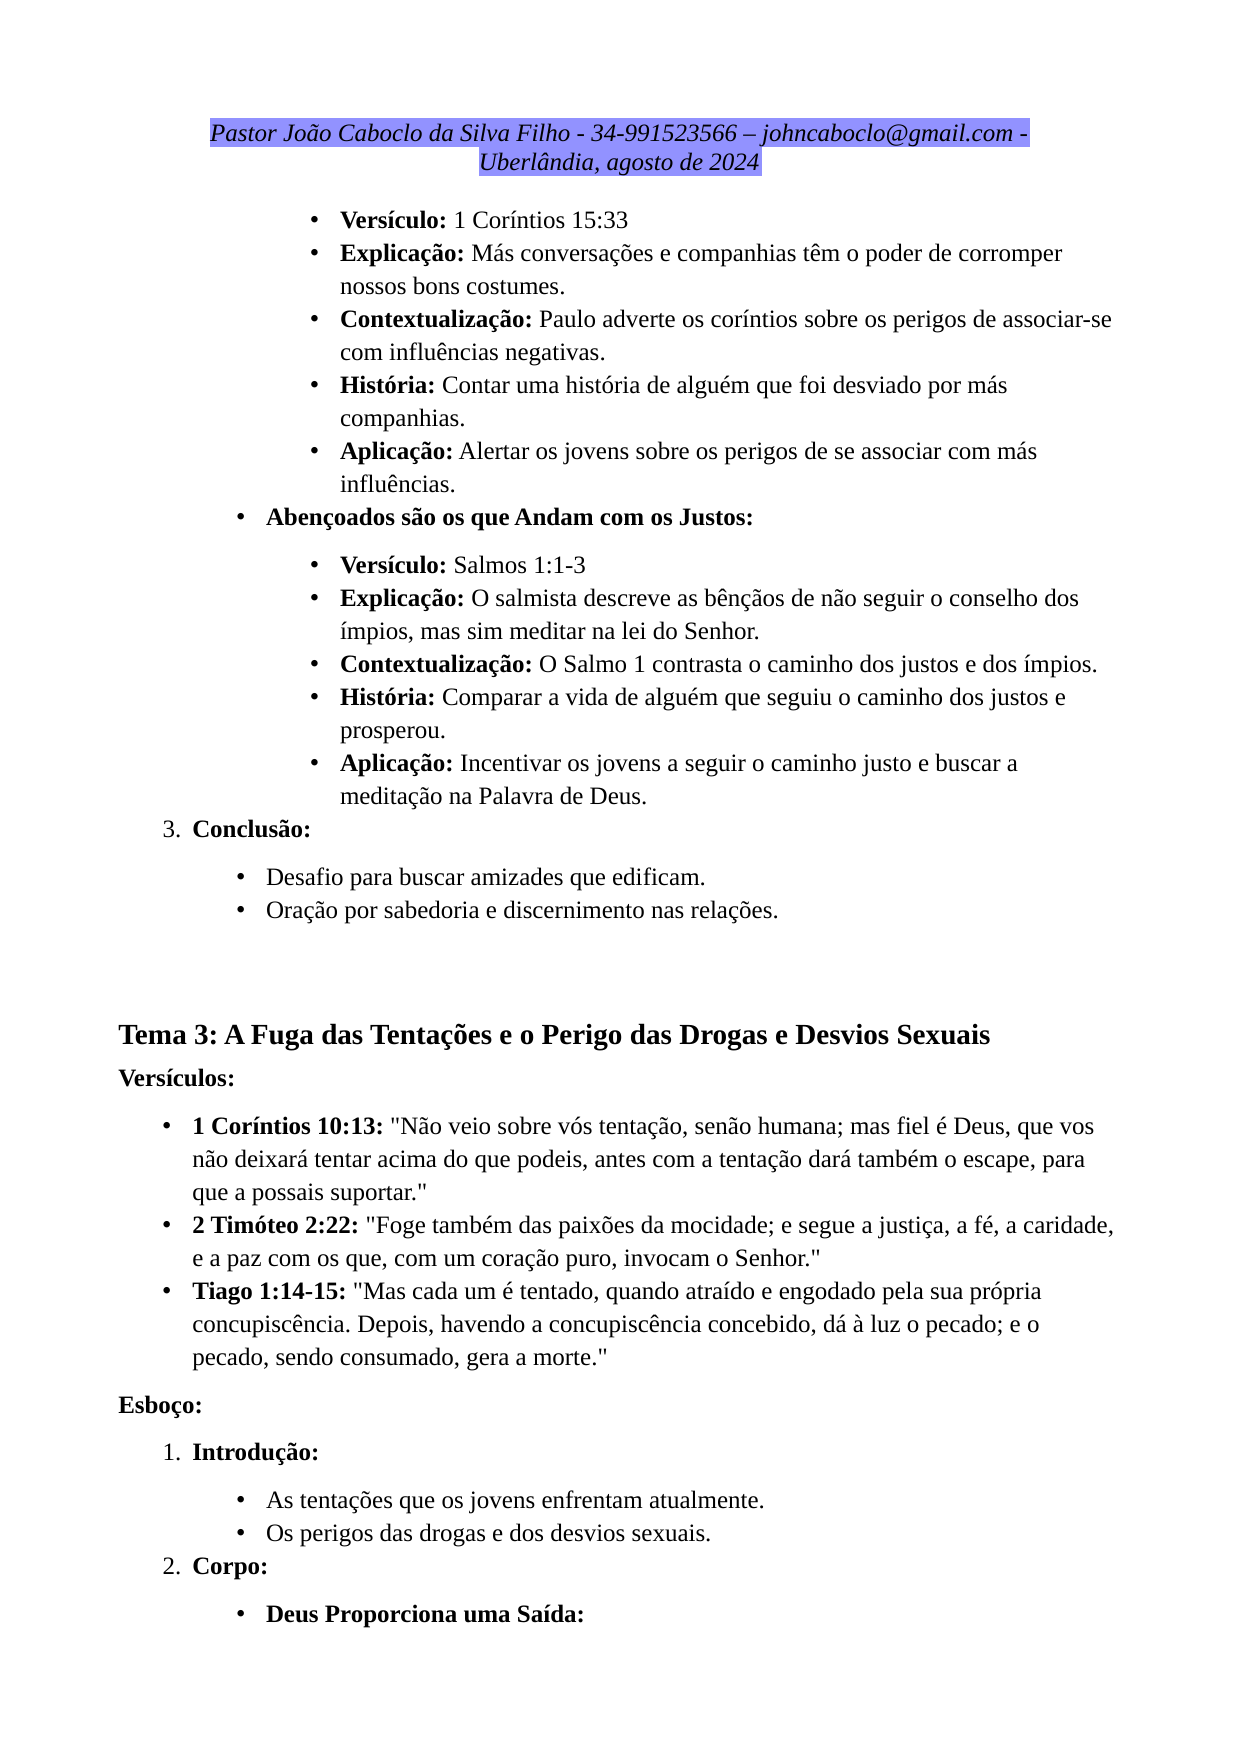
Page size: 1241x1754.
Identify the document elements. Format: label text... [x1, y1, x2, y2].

list Aplicação: Alertar os jovens sobre os perigos de se associar com más influências. [310, 436, 1122, 498]
subtitle Tema 3: A Fuga das Tentações e o Perigo das Drogas e Desvios Sexuais [118, 1017, 1122, 1051]
text Esboço: [118, 1390, 1122, 1419]
list 2 Timóteo 2:22: "Foge também das paixões da mocidade; e segue a justiça, a fé, a caridade, e a paz com os que, com um coração puro, invocam o Senhor." [162, 1210, 1122, 1272]
list Corpo: [162, 1551, 1122, 1580]
list História: Comparar a vida de alguém que seguiu o caminho dos justos e prosperou. [310, 682, 1122, 744]
list Desafio para buscar amizades que edificam. [236, 862, 1122, 890]
list Contextualização: O Salmo 1 contrasta o caminho dos justos e dos ímpios. [310, 649, 1122, 678]
list Versículo: 1 Coríntios 15:33 [310, 205, 1122, 234]
list Abençoados são os que Andam com os Justos: [236, 502, 1122, 531]
list As tentações que os jovens enfrentam atualmente. [236, 1485, 1122, 1514]
text Versículos: [118, 1063, 1122, 1092]
list Deus Proporciona uma Saída: [236, 1599, 1122, 1627]
list Conclusão: [162, 814, 1122, 843]
list Introdução: [162, 1437, 1122, 1466]
list Os perigos das drogas e dos desvios sexuais. [236, 1518, 1122, 1547]
list Contextualização: Paulo adverte os coríntios sobre os perigos de associar-se com influências negativas. [310, 304, 1122, 366]
list 1 Coríntios 10:13: "Não veio sobre vós tentação, senão humana; mas fiel é Deus, que vos não deixará tentar acima do que podeis, antes com a tentação dará também o escape, para que a possais suportar." [162, 1111, 1122, 1206]
list Aplicação: Incentivar os jovens a seguir o caminho justo e buscar a meditação na Palavra de Deus. [310, 748, 1122, 810]
list Versículo: Salmos 1:1-3 [310, 550, 1122, 579]
list Explicação: Más conversações e companhias têm o poder de corromper nossos bons costumes. [310, 238, 1122, 300]
list Oração por sabedoria e discernimento nas relações. [236, 895, 1122, 923]
list Explicação: O salmista descreve as bênçãos de não seguir o conselho dos ímpios, mas sim meditar na lei do Senhor. [310, 583, 1122, 645]
list Tiago 1:14-15: "Mas cada um é tentado, quando atraído e engodado pela sua própria concupiscência. Depois, havendo a concupiscência concebido, dá à luz o pecado; e o pecado, sendo consumado, gera a morte." [162, 1276, 1122, 1371]
list História: Contar uma história de alguém que foi desviado por más companhias. [310, 370, 1122, 432]
